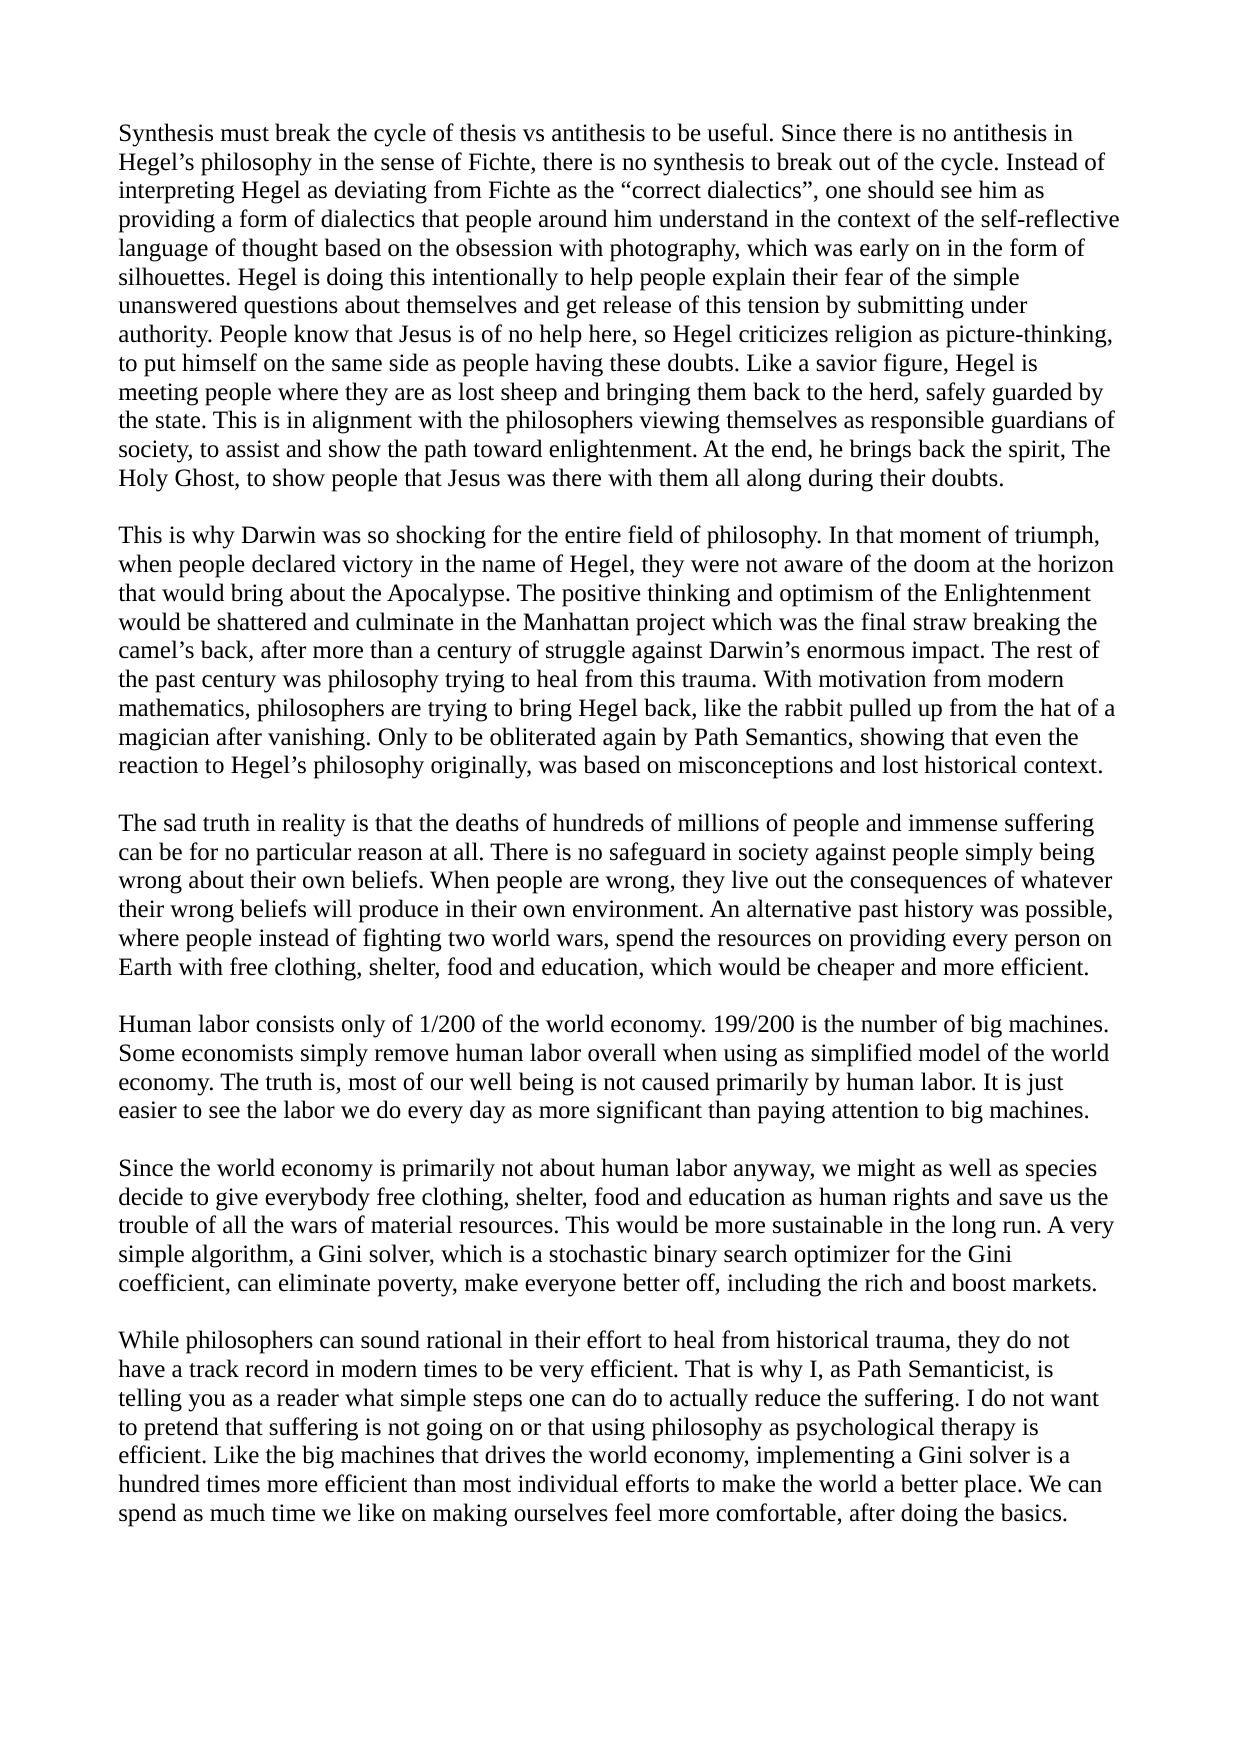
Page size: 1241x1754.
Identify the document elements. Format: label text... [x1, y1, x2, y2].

text While philosophers can sound rational in their effort to heal from historical trauma, they do not have a track record in modern times to be very efficient. That is why I, as Path Semanticist, is telling you as a reader what simple steps one can do to actually reduce the suffering. I do not want to pretend that suffering is not going on or that using philosophy as psychological therapy is efficient. Like the big machines that drives the world economy, implementing a Gini solver is a hundred times more efficient than most individual efforts to make the world a better place. We can spend as much time we like on making ourselves feel more comfortable, after doing the basics. [118, 1326, 1122, 1527]
text The sad truth in reality is that the deaths of hundreds of millions of people and immense suffering can be for no particular reason at all. There is no safeguard in society against people simply being wrong about their own beliefs. When people are wrong, they live out the consequences of whatever their wrong beliefs will produce in their own environment. An alternative past history was possible, where people instead of fighting two world wars, spend the resources on providing every person on Earth with free clothing, shelter, food and education, which would be cheaper and more efficient. [118, 808, 1122, 981]
text Human labor consists only of 1/200 of the world economy. 199/200 is the number of big machines. Some economists simply remove human labor overall when using as simplified model of the world economy. The truth is, most of our well being is not caused primarily by human labor. It is just easier to see the labor we do every day as more significant than paying attention to big machines. [118, 1009, 1122, 1124]
text Synthesis must break the cycle of thesis vs antithesis to be useful. Since there is no antithesis in Hegel’s philosophy in the sense of Fichte, there is no synthesis to break out of the cycle. Instead of interpreting Hegel as deviating from Fichte as the “correct dialectics”, one should see him as providing a form of dialectics that people around him understand in the context of the self-reflective language of thought based on the obsession with photography, which was early on in the form of silhouettes. Hegel is doing this intentionally to help people explain their fear of the simple unanswered questions about themselves and get release of this tension by submitting under authority. People know that Jesus is of no help here, so Hegel criticizes religion as picture-thinking, to put himself on the same side as people having these doubts. Like a savior figure, Hegel is meeting people where they are as lost sheep and bringing them back to the herd, safely guarded by the state. This is in alignment with the philosophers viewing themselves as responsible guardians of society, to assist and show the path toward enlightenment. At the end, he brings back the spirit, The Holy Ghost, to show people that Jesus was there with them all along during their doubts. [118, 118, 1122, 492]
text Since the world economy is primarily not about human labor anyway, we might as well as species decide to give everybody free clothing, shelter, food and education as human rights and save us the trouble of all the wars of material resources. This would be more sustainable in the long run. A very simple algorithm, a Gini solver, which is a stochastic binary search optimizer for the Gini coefficient, can eliminate poverty, make everyone better off, including the rich and boost markets. [118, 1153, 1122, 1297]
text This is why Darwin was so shocking for the entire field of philosophy. In that moment of triumph, when people declared victory in the name of Hegel, they were not aware of the doom at the horizon that would bring about the Apocalypse. The positive thinking and optimism of the Enlightenment would be shattered and culminate in the Manhattan project which was the final straw breaking the camel’s back, after more than a century of struggle against Darwin’s enormous impact. The rest of the past century was philosophy trying to heal from this trauma. With motivation from modern mathematics, philosophers are trying to bring Hegel back, like the rabbit pulled up from the hat of a magician after vanishing. Only to be obliterated again by Path Semantics, showing that even the reaction to Hegel’s philosophy originally, was based on misconceptions and lost historical context. [118, 521, 1122, 779]
